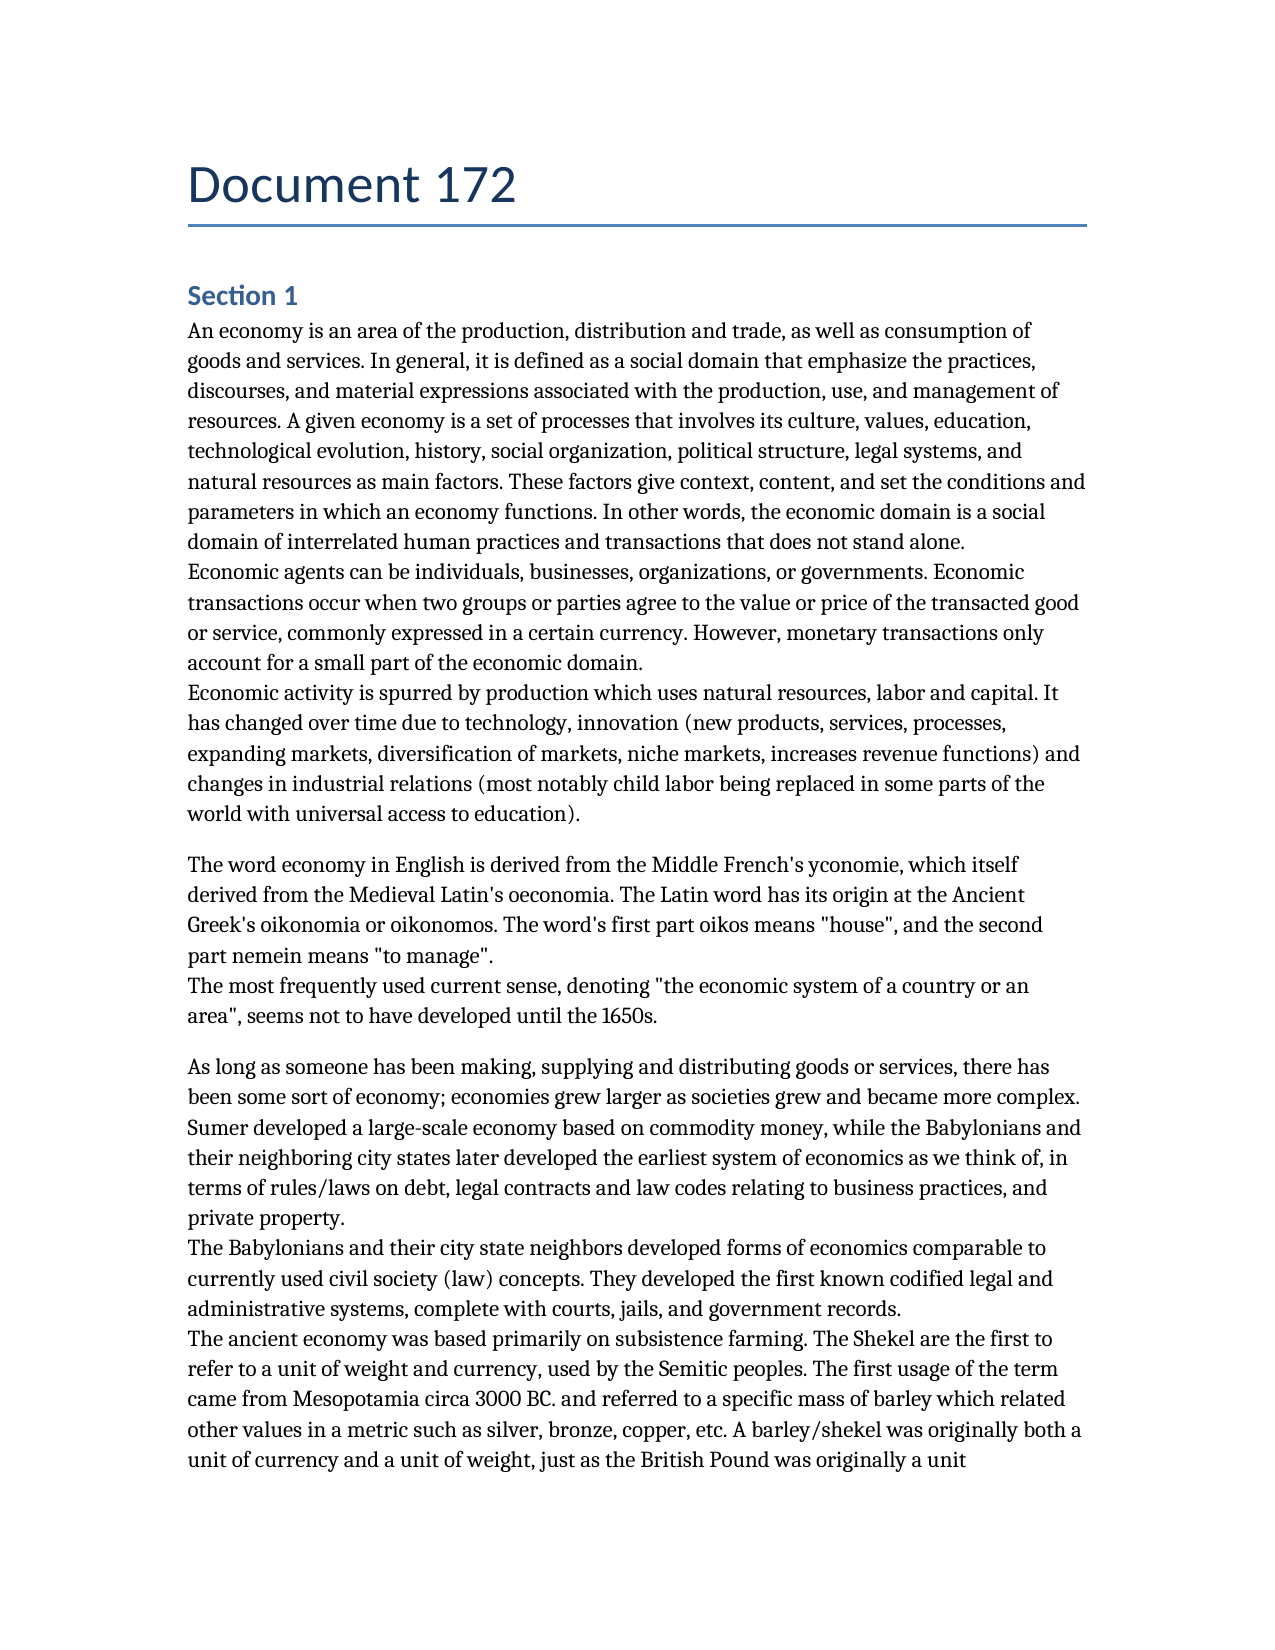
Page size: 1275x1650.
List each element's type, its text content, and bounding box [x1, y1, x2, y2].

text An economy is an area of the production, distribution and trade, as well as consumption of goods and services. In general, it is defined as a social domain that emphasize the practices, discourses, and material expressions associated with the production, use, and management of resources. A given economy is a set of processes that involves its culture, values, education, technological evolution, history, social organization, political structure, legal systems, and natural resources as main factors. These factors give context, content, and set the conditions and parameters in which an economy functions. In other words, the economic domain is a social domain of interrelated human practices and transactions that does not stand alone. Economic agents can be individuals, businesses, organizations, or governments. Economic transactions occur when two groups or parties agree to the value or price of the transacted good or service, commonly expressed in a certain currency. However, monetary transactions only account for a small part of the economic domain. Economic activity is spurred by production which uses natural resources, labor and capital. It has changed over time due to technology, innovation (new products, services, processes, expanding markets, diversification of markets, niche markets, increases revenue functions) and changes in industrial relations (most notably child labor being replaced in some parts of the world with universal access to education). [187, 317, 1087, 827]
subtitle Section 1 [187, 277, 1087, 312]
title Document 172 [187, 150, 1087, 227]
text The word economy in English is derived from the Middle French's yconomie, which itself derived from the Medieval Latin's oeconomia. The Latin word has its origin at the Ancient Greek's oikonomia or oikonomos. The word's first part oikos means "house", and the second part nemein means "to manage". The most frequently used current sense, denoting "the economic system of a country or an area", seems not to have developed until the 1650s. [187, 852, 1087, 1029]
text As long as someone has been making, supplying and distributing goods or services, there has been some sort of economy; economies grew larger as societies grew and became more complex. Sumer developed a large-scale economy based on commodity money, while the Babylonians and their neighboring city states later developed the earliest system of economics as we think of, in terms of rules/laws on debt, legal contracts and law codes relating to business practices, and private property. The Babylonians and their city state neighbors developed forms of economics comparable to currently used civil society (law) concepts. They developed the first known codified legal and administrative systems, complete with courts, jails, and government records. The ancient economy was based primarily on subsistence farming. The Shekel are the first to refer to a unit of weight and currency, used by the Semitic peoples. The first usage of the term came from Mesopotamia circa 3000 BC. and referred to a specific mass of barley which related other values in a metric such as silver, bronze, copper, etc. A barley/shekel was originally both a unit of currency and a unit of weight, just as the British Pound was originally a unit [187, 1054, 1087, 1473]
